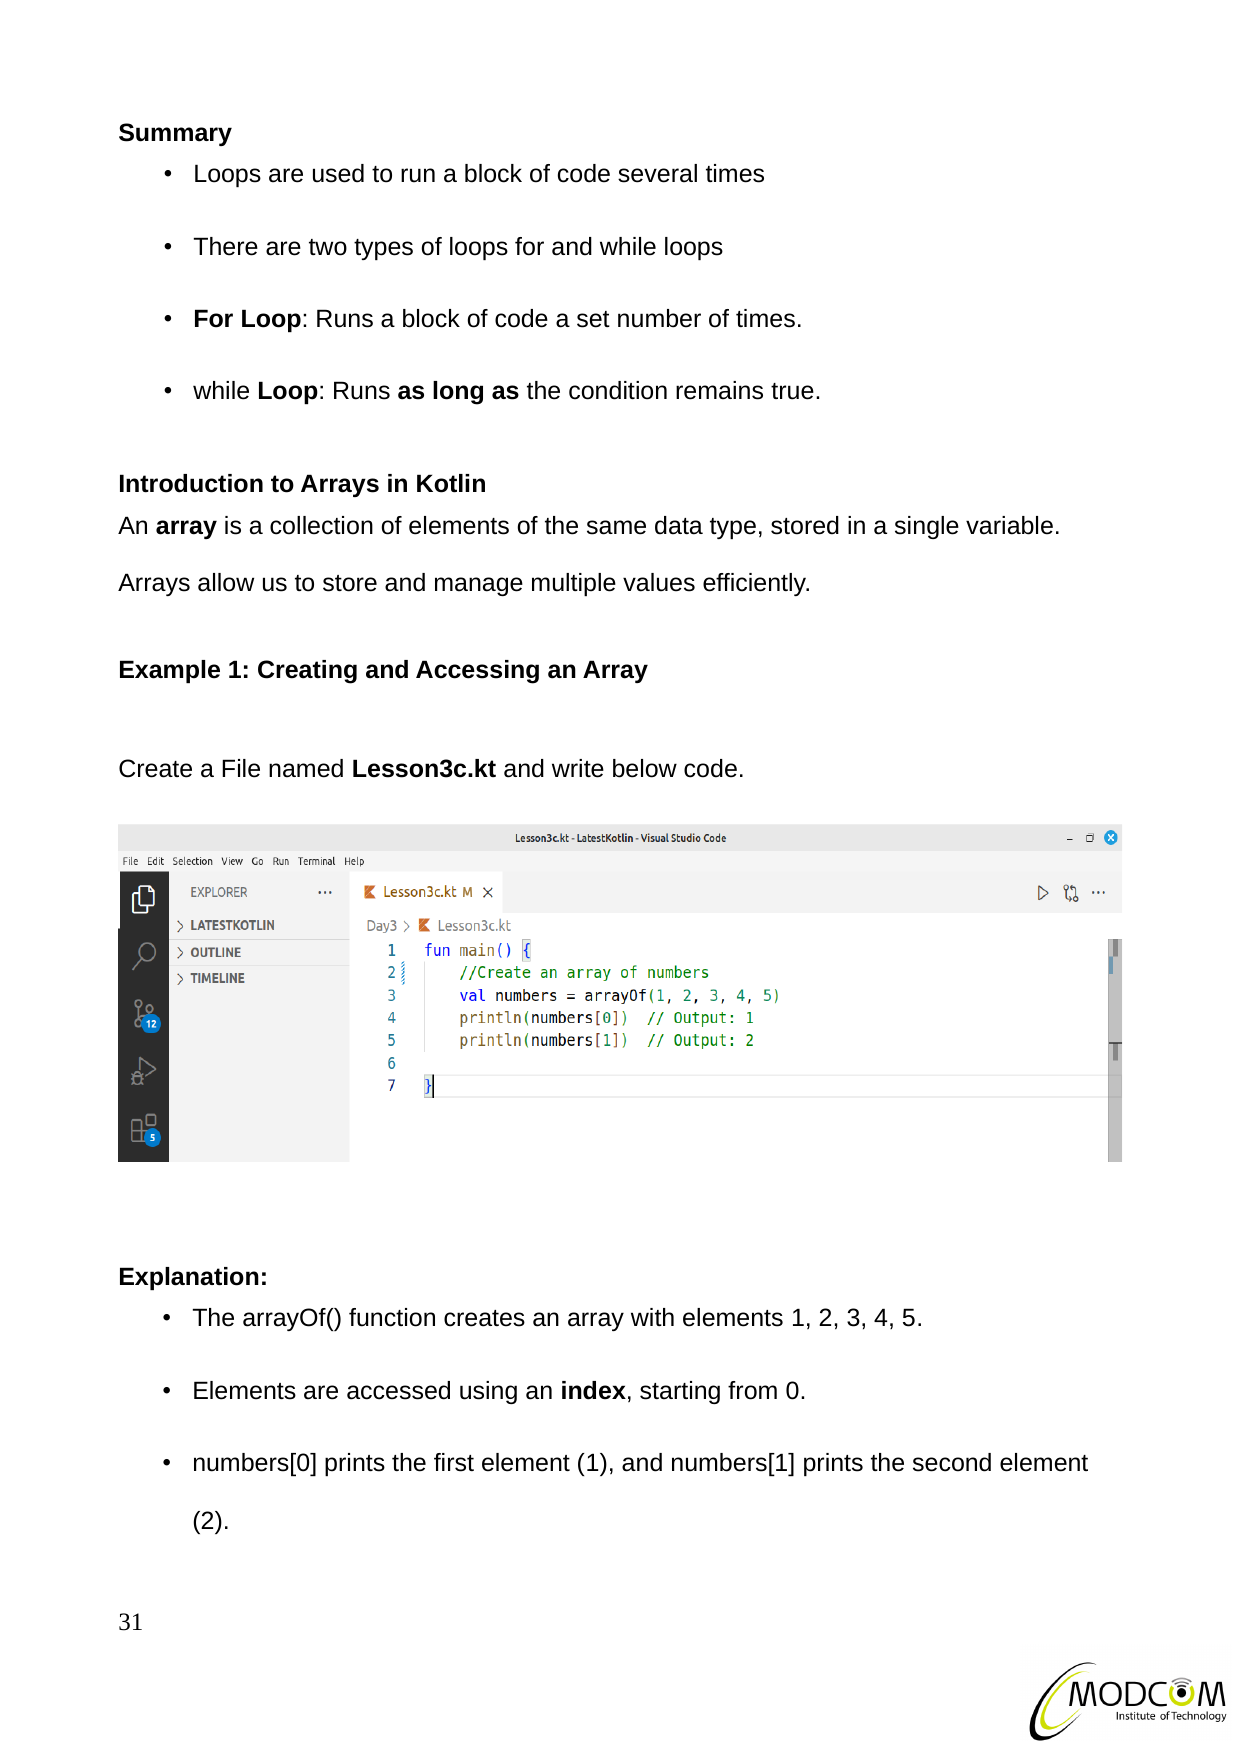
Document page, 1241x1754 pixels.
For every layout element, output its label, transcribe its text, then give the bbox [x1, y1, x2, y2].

picture [1020, 1644, 1233, 1741]
list There are two types of loops for and while loops [164, 232, 1122, 261]
subtitle Example 1: Creating and Accessing an Array [118, 655, 1122, 683]
list while Loop: Runs as long as the condition remains true. [164, 376, 1122, 405]
text Create a File named Lesson3c.kt and write below code. [118, 753, 1122, 782]
list For Loop: Runs a block of code a set number of times. [164, 304, 1122, 333]
picture [118, 824, 1123, 1162]
list The arrayOf() function creates an array with elements 1, 2, 3, 4, 5. [162, 1303, 1122, 1332]
subtitle Explanation: [118, 1262, 1122, 1291]
list numbers[0] prints the first element (1), and numbers[1] prints the second element (2). [162, 1448, 1122, 1534]
list Elements are accessed using an index, starting from 0. [162, 1376, 1122, 1404]
list Loops are used to run a block of code several times [164, 159, 1122, 188]
subtitle Introduction to Arrays in Kotlin [118, 469, 1122, 498]
subtitle Summary [118, 118, 1122, 147]
text An array is a collection of elements of the same data type, stored in a single variable. Arrays allow us to store and manage multiple values efficiently. [118, 511, 1122, 597]
